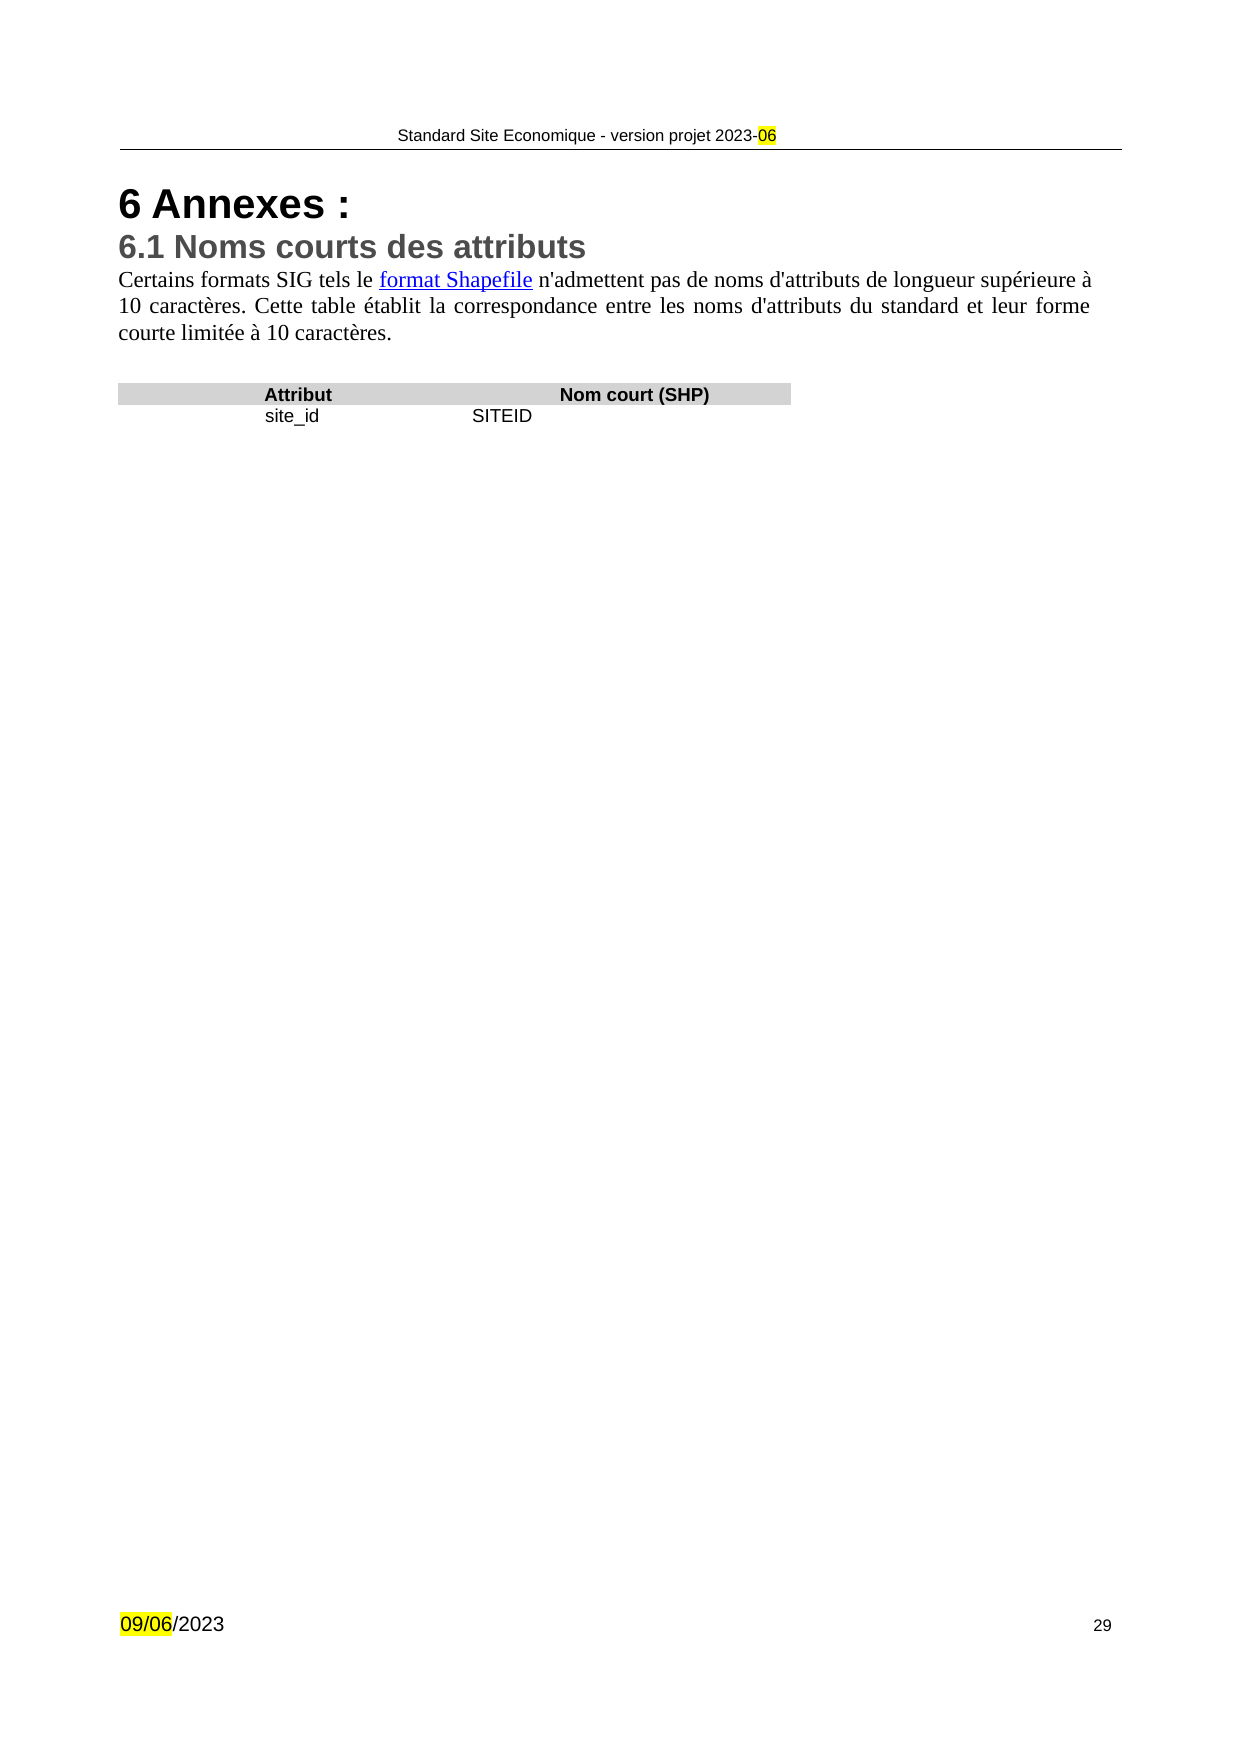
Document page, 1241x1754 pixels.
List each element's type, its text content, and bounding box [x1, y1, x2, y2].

table_cell SITEID [472, 405, 791, 429]
subtitle 6.1 Noms courts des attributs [118, 228, 1122, 266]
text Certains formats SIG tels le format Shapefile n'admettent pas de noms d'attributs de longueur supérieure à 10 caractères. Cette table établit la correspondance entre les noms d'attributs du standard et leur forme courte limitée à 10 caractères. [118, 266, 1093, 345]
table_cell site_id [118, 405, 472, 429]
table_header Attribut [118, 383, 472, 405]
table_header Nom court (SHP) [472, 383, 791, 405]
subtitle 6 Annexes : [118, 180, 1122, 228]
